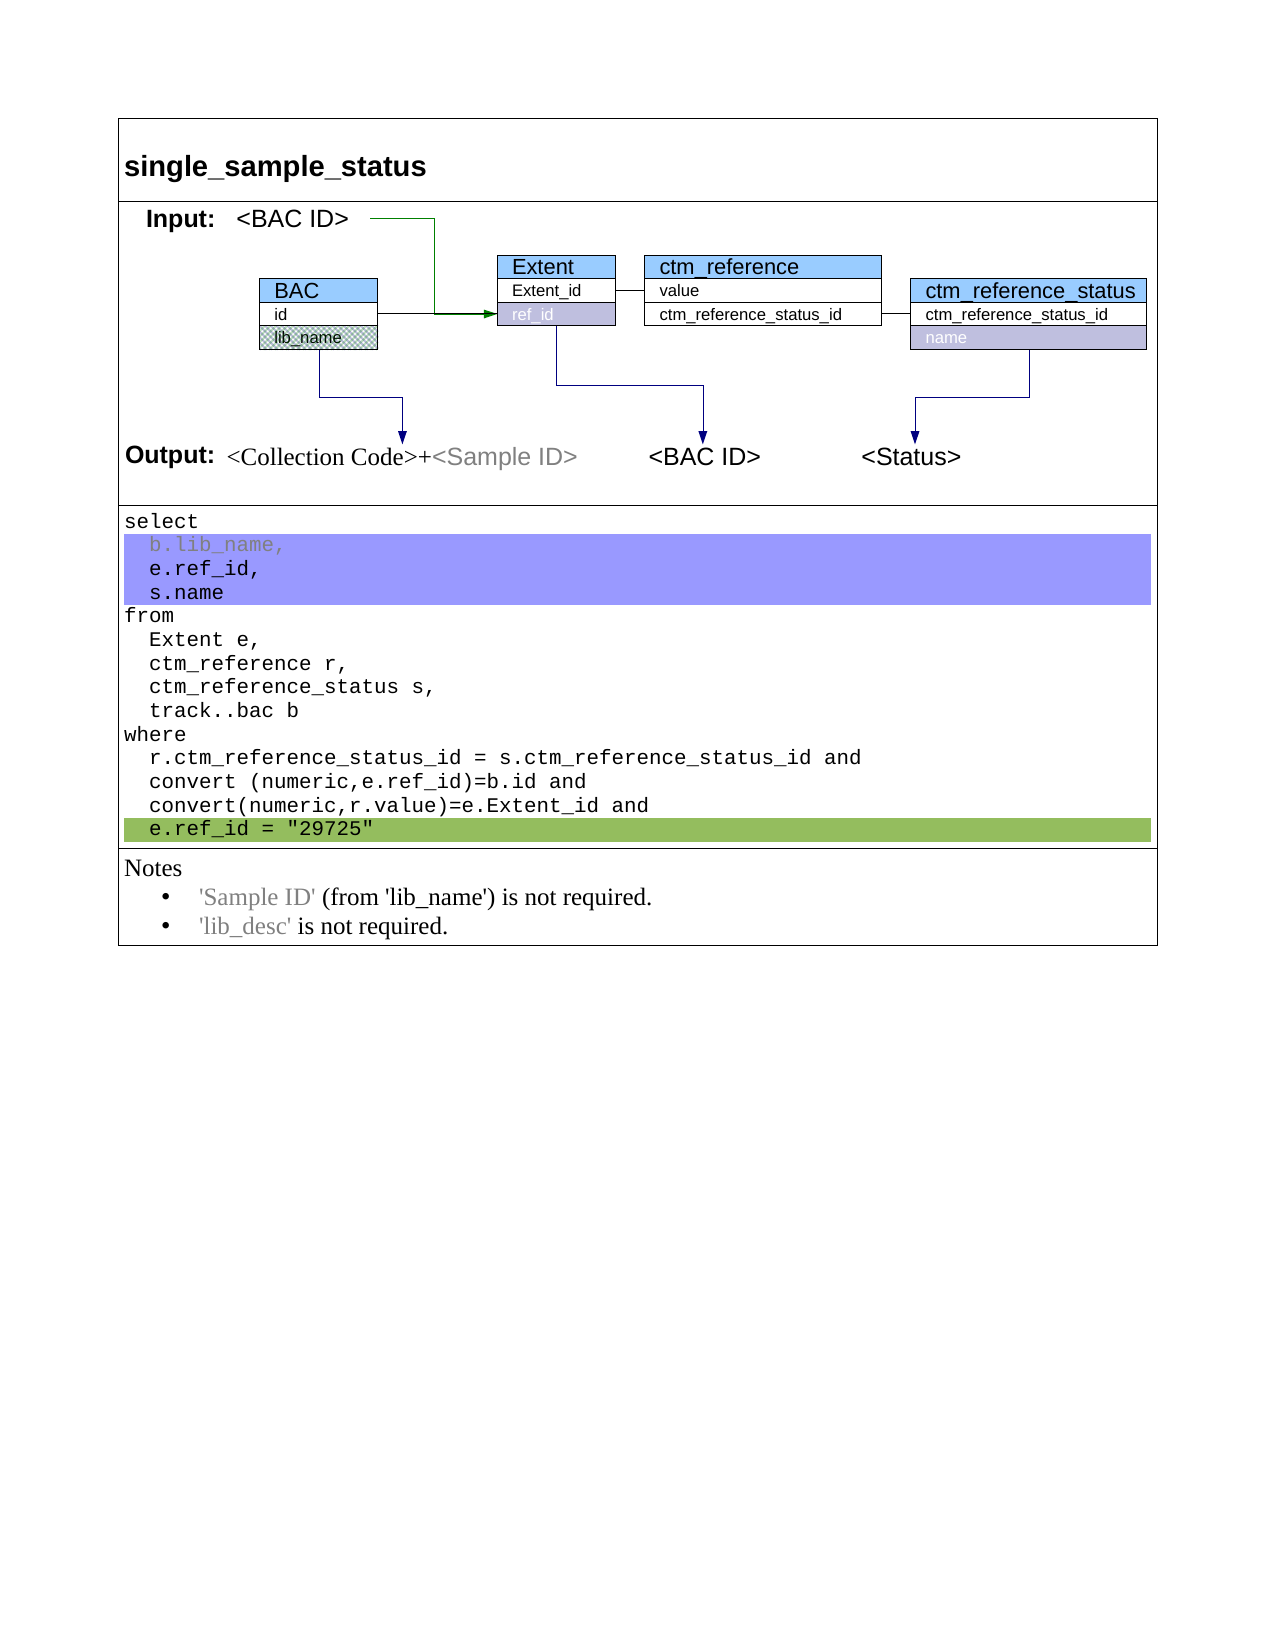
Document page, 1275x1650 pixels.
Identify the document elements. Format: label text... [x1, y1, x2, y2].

table_header single_sample_status [119, 119, 1157, 201]
table_cell Notes 'Sample ID' (from 'lib_name') is not required. 'lib_desc' is not required. [119, 849, 1157, 945]
table_cell select b.lib_name, e.ref_id, s.name from Extent e, ctm_reference r, ctm_reference_status s, track..bac b where r.ctm_reference_status_id = s.ctm_reference_status_id and convert (numeric,e.ref_id)=b.id and convert(numeric,r.value)=e.Extent_id and e.ref_id = "29725" [119, 506, 1157, 848]
table_cell [119, 202, 1157, 505]
